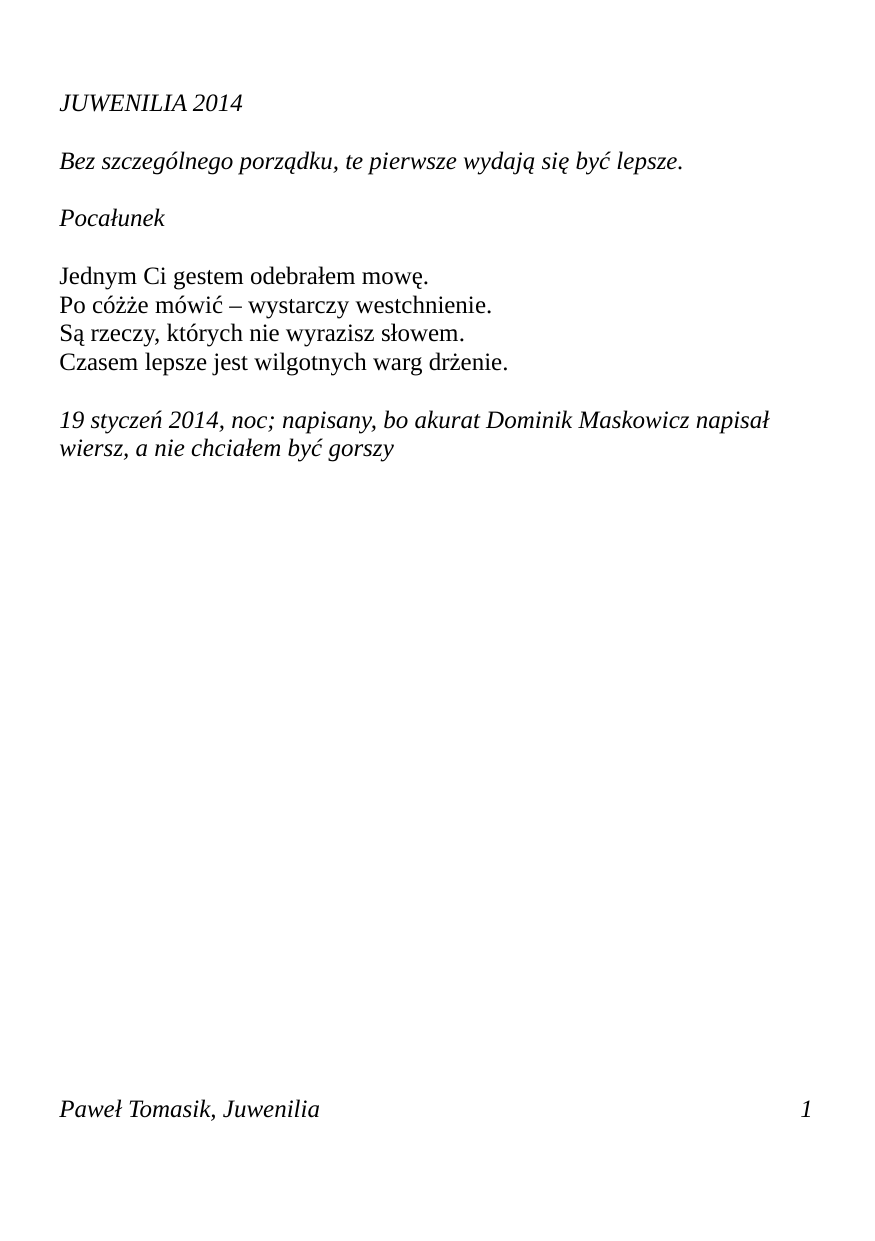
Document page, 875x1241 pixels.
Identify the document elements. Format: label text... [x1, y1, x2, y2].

text Są rzeczy, których nie wyrazisz słowem. [59, 318, 815, 347]
text Pocałunek Jednym Ci gestem odebrałem mowę. [59, 203, 815, 290]
text JUWENILIA 2014 [59, 88, 815, 117]
text Bez szczególnego porządku, te pierwsze wydają się być lepsze. [59, 146, 815, 175]
text Po cóżże mówić – wystarczy westchnienie. [59, 290, 815, 318]
text Czasem lepsze jest wilgotnych warg drżenie. [59, 347, 815, 376]
text 19 styczeń 2014, noc; napisany, bo akurat Dominik Maskowicz napisał wiersz, a nie chciałem być gorszy [59, 405, 815, 462]
